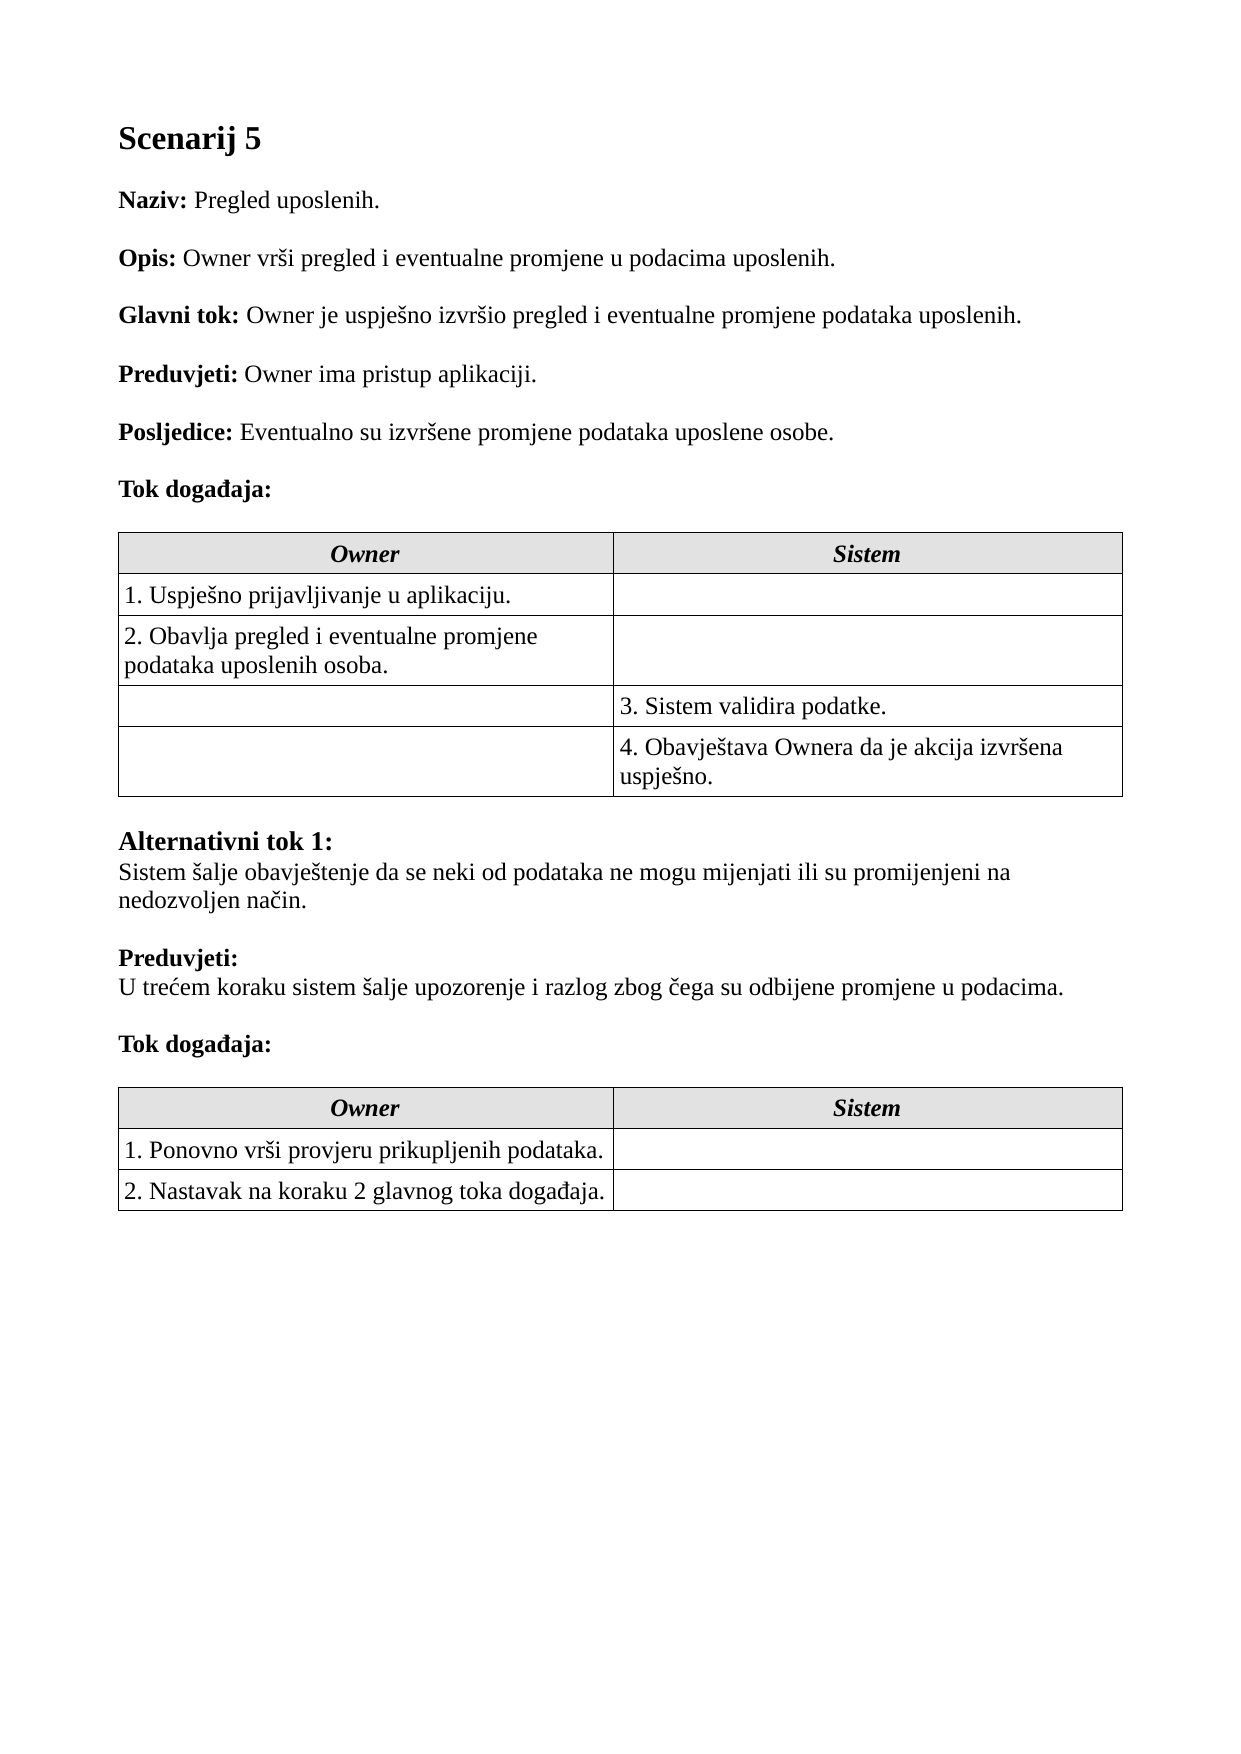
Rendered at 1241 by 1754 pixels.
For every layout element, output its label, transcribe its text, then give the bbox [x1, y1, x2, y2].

text Sistem šalje obavještenje da se neki od podataka ne mogu mijenjati ili su promijenjeni na nedozvoljen način. [118, 857, 1122, 914]
table_cell 4. Obavještava Ownera da je akcija izvršena uspješno. [614, 727, 1122, 796]
text Glavni tok: Owner je uspješno izvršio pregled i eventualne promjene podataka uposlenih. [118, 300, 1122, 329]
table_cell 1. Uspješno prijavljivanje u aplikaciju. [119, 574, 613, 614]
table_cell 1. Ponovno vrši provjeru prikupljenih podataka. [119, 1129, 613, 1169]
table_cell [614, 574, 1122, 614]
table_cell [119, 686, 613, 726]
table_header Owner [119, 533, 613, 573]
table_cell [614, 1129, 1122, 1169]
text Alternativni tok 1: [118, 826, 1122, 857]
table_cell 2. Obavlja pregled i eventualne promjene podataka uposlenih osoba. [119, 616, 613, 684]
table_header Sistem [614, 1088, 1122, 1128]
table_header Owner [119, 1088, 613, 1128]
text Preduvjeti: [118, 943, 1122, 972]
table_cell 3. Sistem validira podatke. [614, 686, 1122, 726]
table_header Sistem [614, 533, 1122, 573]
table_cell [614, 1170, 1122, 1210]
text Posljedice: Eventualno su izvršene promjene podataka uposlene osobe. [118, 417, 1122, 446]
table_cell [614, 616, 1122, 684]
text Scenarij 5 [118, 118, 1122, 156]
text Tok događaja: [118, 474, 1122, 503]
table_cell [119, 727, 613, 796]
table_cell 2. Nastavak na koraku 2 glavnog toka događaja. [119, 1170, 613, 1210]
text Tok događaja: [118, 1029, 1122, 1058]
text Naziv: Pregled uposlenih. [118, 185, 1122, 214]
text Opis: Owner vrši pregled i eventualne promjene u podacima uposlenih. [118, 243, 1122, 271]
text Preduvjeti: Owner ima pristup aplikaciji. [118, 358, 1122, 388]
text U trećem koraku sistem šalje upozorenje i razlog zbog čega su odbijene promjene u podacima. [118, 972, 1122, 1000]
